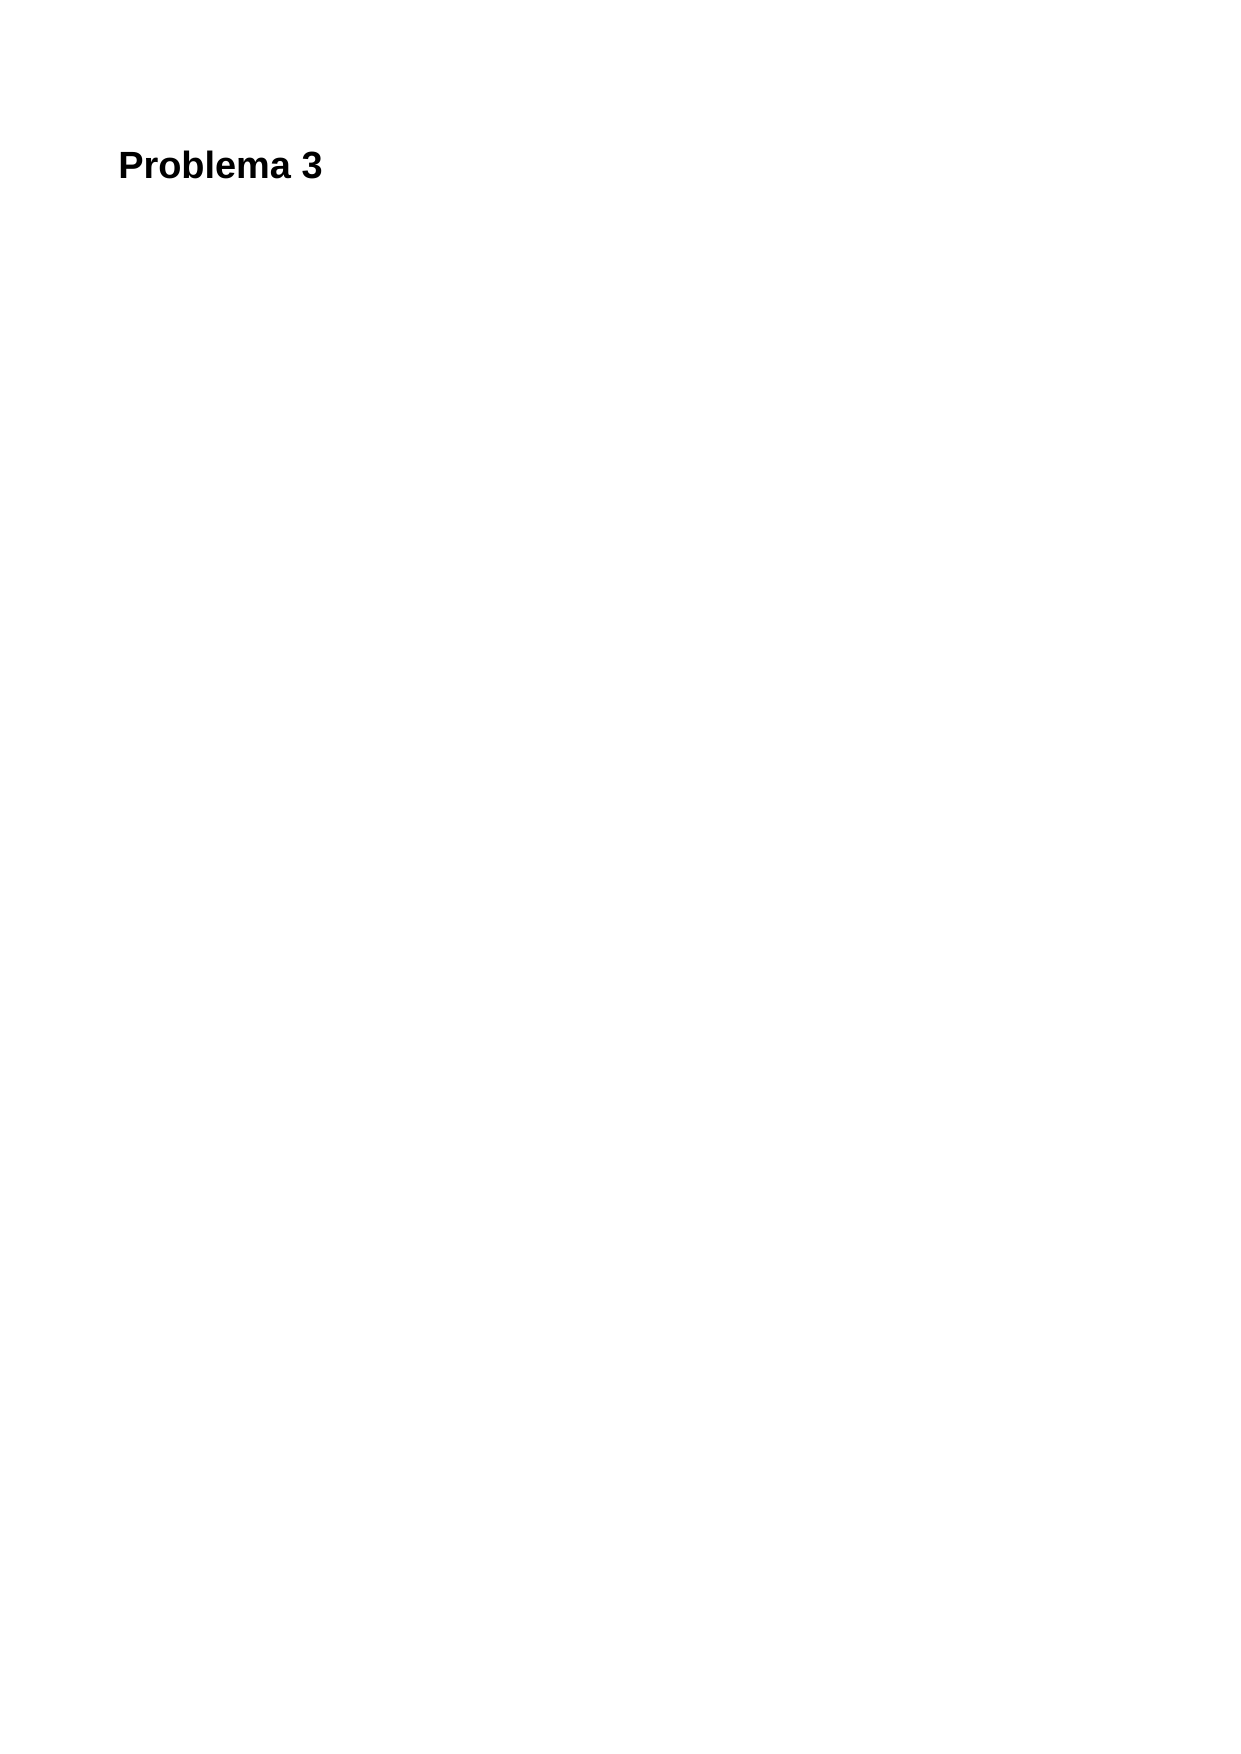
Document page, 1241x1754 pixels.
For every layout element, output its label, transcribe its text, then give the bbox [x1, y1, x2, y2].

subtitle Problema 3 [118, 143, 1122, 187]
